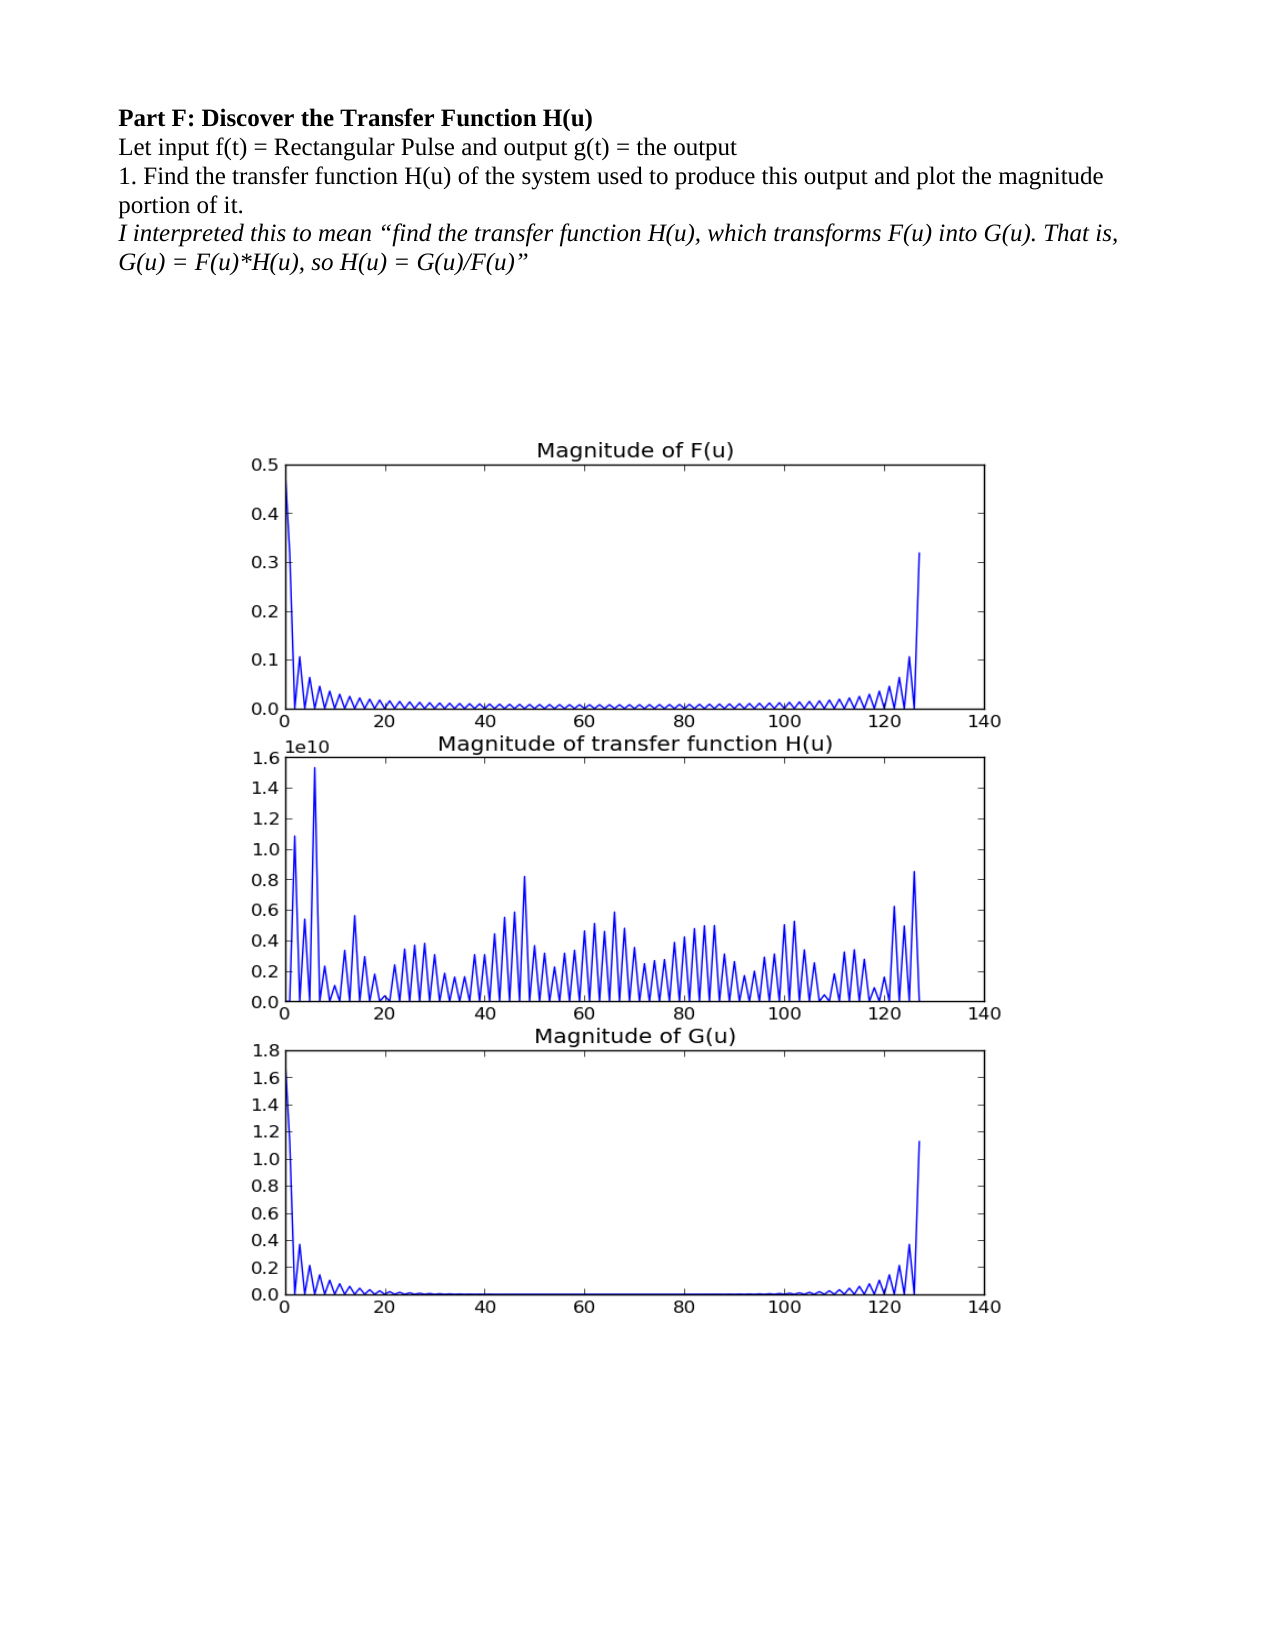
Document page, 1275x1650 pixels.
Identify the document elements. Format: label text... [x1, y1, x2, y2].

text Let input f(t) = Rectangular Pulse and output g(t) = the output [118, 132, 1157, 161]
text Part F: Discover the Transfer Function H(u) [118, 103, 1157, 132]
text I interpreted this to mean “find the transfer function H(u), which transforms F(u) into G(u). That is, G(u) = F(u)*H(u), so H(u) = G(u)/F(u)” [118, 218, 1157, 276]
picture [172, 361, 1074, 1398]
text 1. Find the transfer function H(u) of the system used to produce this output and plot the magnitude portion of it. [118, 161, 1157, 218]
